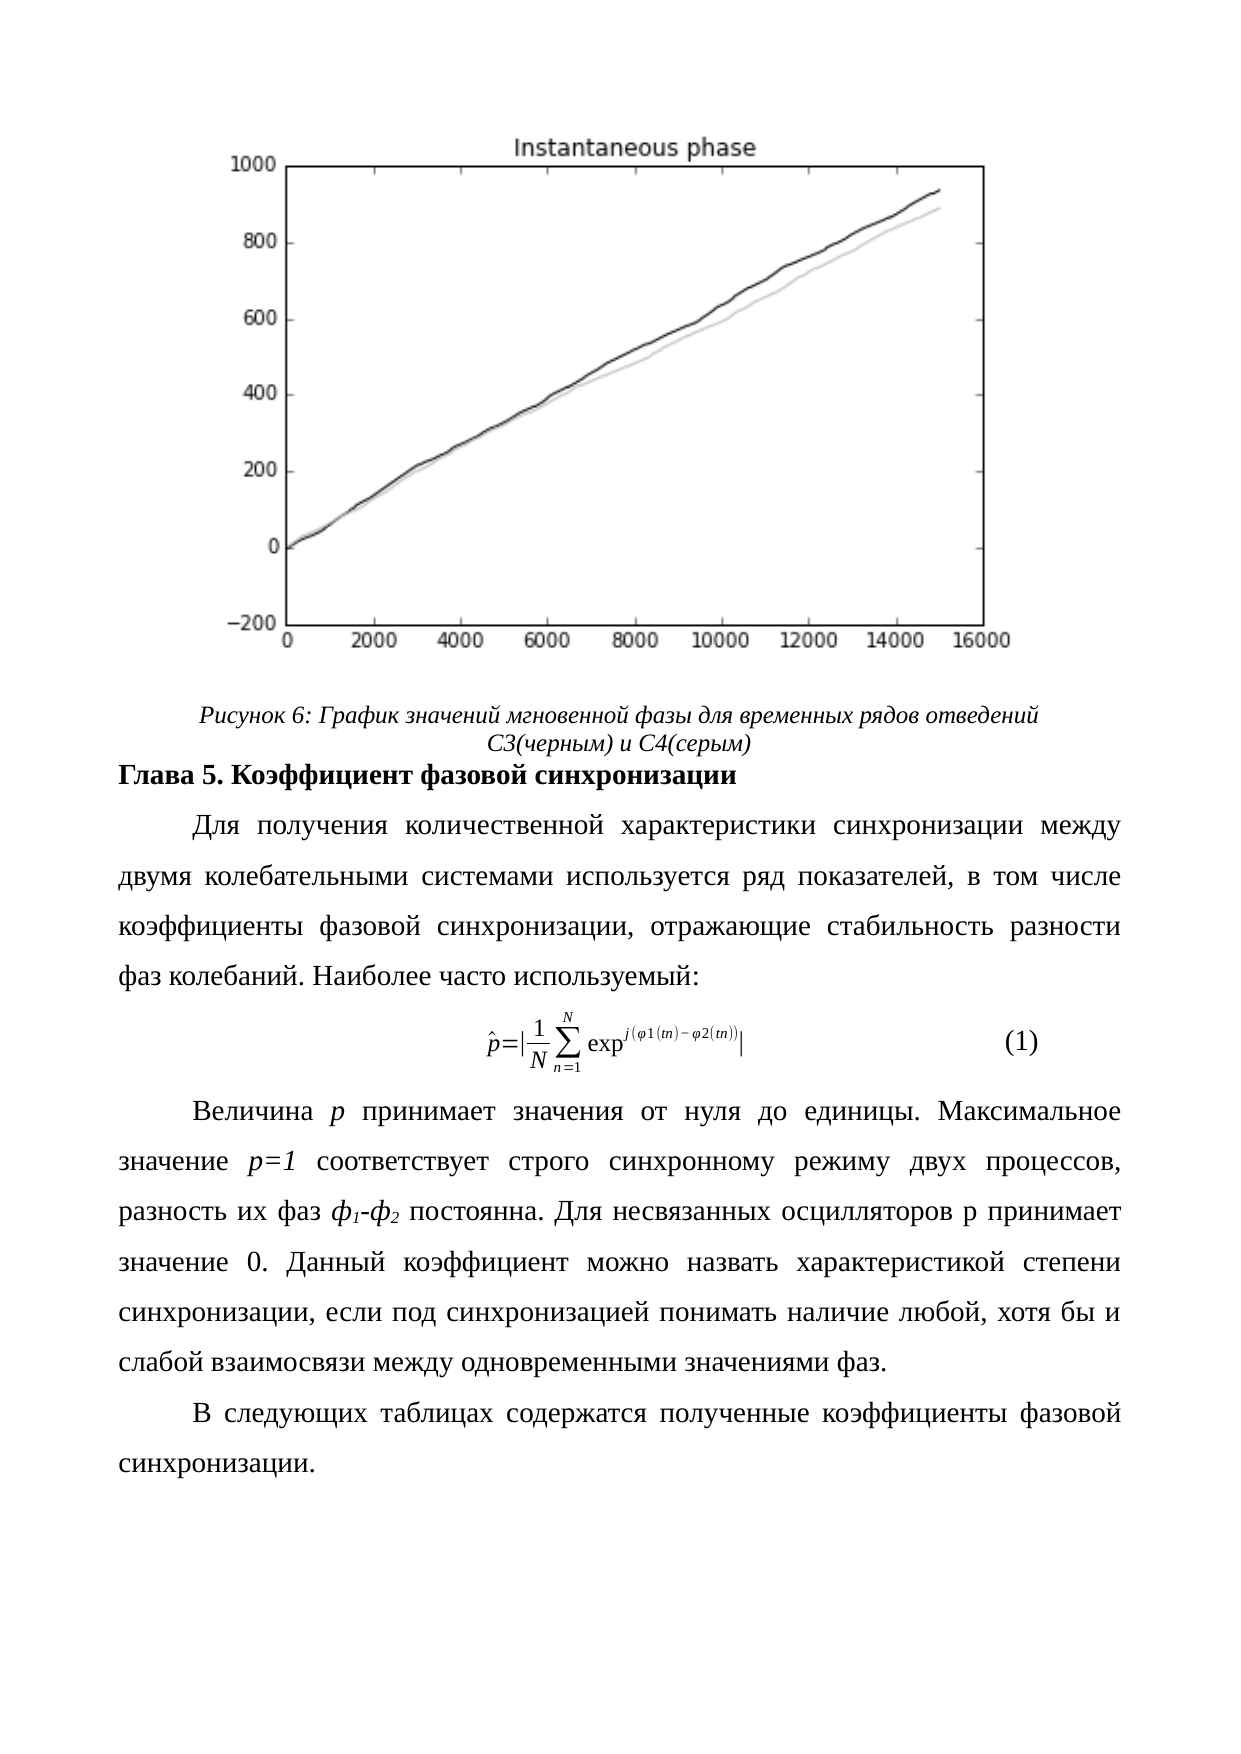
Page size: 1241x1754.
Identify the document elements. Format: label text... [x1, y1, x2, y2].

text Рисунок 6: График значений мгновенной фазы для временных рядов отведений С3(черным) и С4(серым) [170, 131, 1070, 757]
text В следующих таблицах содержатся полученные коэффициенты фазовой синхронизации. [118, 1395, 1122, 1478]
text Величина p принимает значения от нуля до единицы. Максимальное значение p=1 соответствует строго синхронному режиму двух процессов, разность их фаз ф1-ф2 постоянна. Для несвязанных осцилляторов p принимает значение 0. Данный коэффициент можно назвать характеристикой степени синхронизации, если под синхронизацией понимать наличие любой, хотя бы и слабой взаимосвязи между одновременными значениями фаз. [118, 1093, 1122, 1378]
picture [205, 118, 1035, 671]
text Глава 5. Коэффициент фазовой синхронизации [118, 118, 1122, 791]
text Для получения количественной характеристики синхронизации между двумя колебательными системами используется ряд показателей, в том числе коэффициенты фазовой синхронизации, отражающие стабильность разности фаз колебаний. Наиболее часто используемый: [118, 807, 1122, 992]
text (1) [467, 1009, 1122, 1076]
